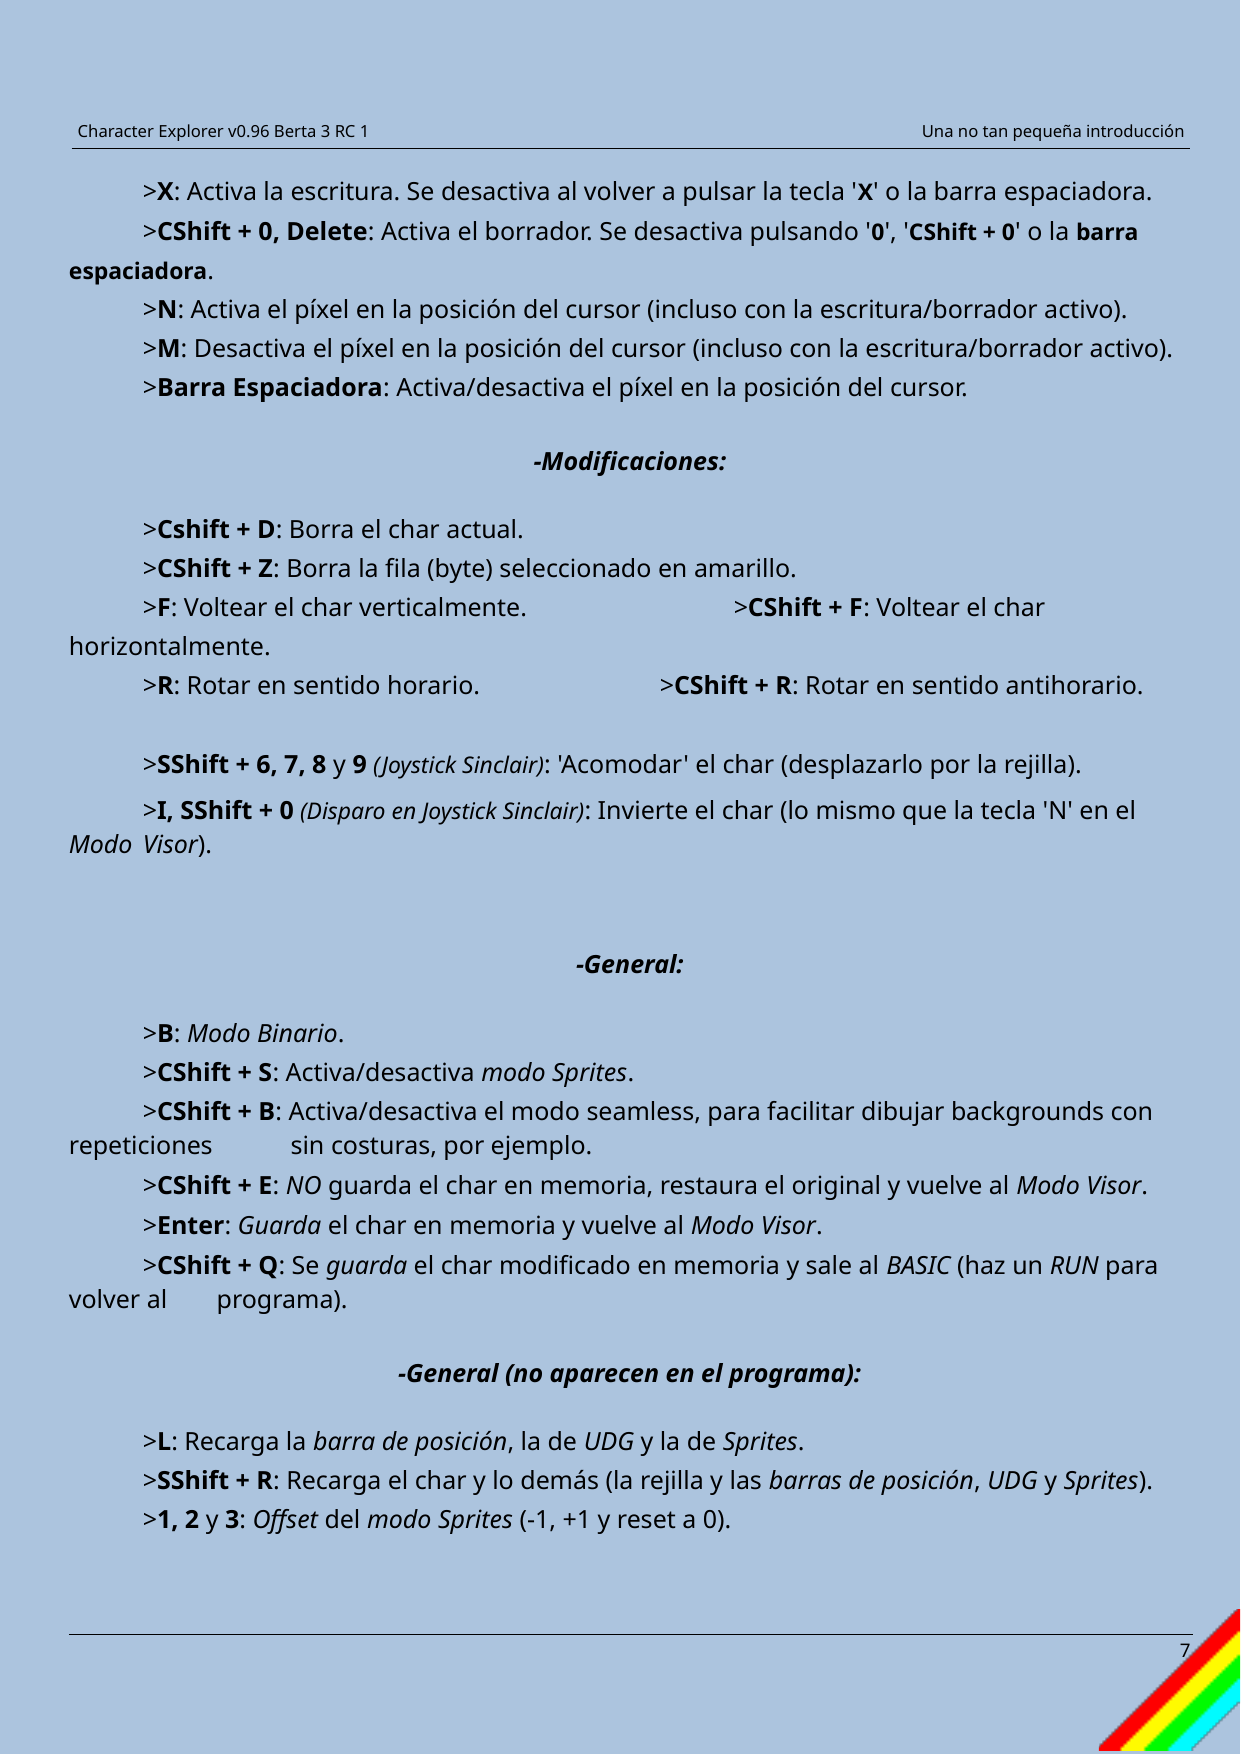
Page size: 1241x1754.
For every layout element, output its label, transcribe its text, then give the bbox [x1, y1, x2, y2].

text -General: [69, 947, 1193, 981]
text >CShift + 0, Delete: Activa el borrador. Se desactiva pulsando '0', 'CShift + 0' o la barra espaciadora. [69, 213, 1193, 286]
text >Cshift + D: Borra el char actual. [69, 511, 1193, 545]
text >I, SShift + 0 (Disparo en Joystick Sinclair): Invierte el char (lo mismo que la tecla 'N' en el Modo Visor). [69, 793, 1193, 861]
text >CShift + B: Activa/desactiva el modo seamless, para facilitar dibujar backgrounds con repeticiones sin costuras, por ejemplo. [69, 1093, 1193, 1162]
text >SShift + R: Recarga el char y lo demás (la rejilla y las barras de posición, UDG y Sprites). [69, 1463, 1193, 1497]
text >M: Desactiva el píxel en la posición del cursor (incluso con la escritura/borrador activo). [69, 331, 1193, 365]
text >F: Voltear el char verticalmente. >CShift + F: Voltear el char horizontalmente. [69, 589, 1193, 663]
text >R: Rotar en sentido horario. >CShift + R: Rotar en sentido antihorario. [69, 668, 1193, 702]
text >CShift + S: Activa/desactiva modo Sprites. [69, 1054, 1193, 1088]
text >1, 2 y 3: Offset del modo Sprites (-1, +1 y reset a 0). [69, 1502, 1193, 1536]
text >SShift + 6, 7, 8 y 9 (Joystick Sinclair): 'Acomodar' el char (desplazarlo por la rejilla). [69, 747, 1193, 781]
text >CShift + Z: Borra la fila (byte) seleccionado en amarillo. [69, 550, 1193, 584]
text >Barra Espaciadora: Activa/desactiva el píxel en la posición del cursor. [69, 370, 1193, 404]
text >N: Activa el píxel en la posición del cursor (incluso con la escritura/borrador activo). [69, 292, 1193, 326]
text >B: Modo Binario. [69, 1015, 1193, 1049]
text >CShift + E: NO guarda el char en memoria, restaura el original y vuelve al Modo Visor. [69, 1168, 1193, 1202]
text >L: Recarga la barra de posición, la de UDG y la de Sprites. [69, 1424, 1193, 1458]
text -Modificaciones: [69, 443, 1193, 477]
text >Enter: Guarda el char en memoria y vuelve al Modo Visor. [69, 1208, 1193, 1242]
text >X: Activa la escritura. Se desactiva al volver a pulsar la tecla 'X' o la barra espaciadora. [69, 174, 1193, 208]
text -General (no aparecen en el programa): [69, 1356, 1193, 1390]
text >CShift + Q: Se guarda el char modificado en memoria y sale al BASIC (haz un RUN para volver al programa). [69, 1248, 1193, 1316]
picture [1098, 1609, 1241, 1751]
